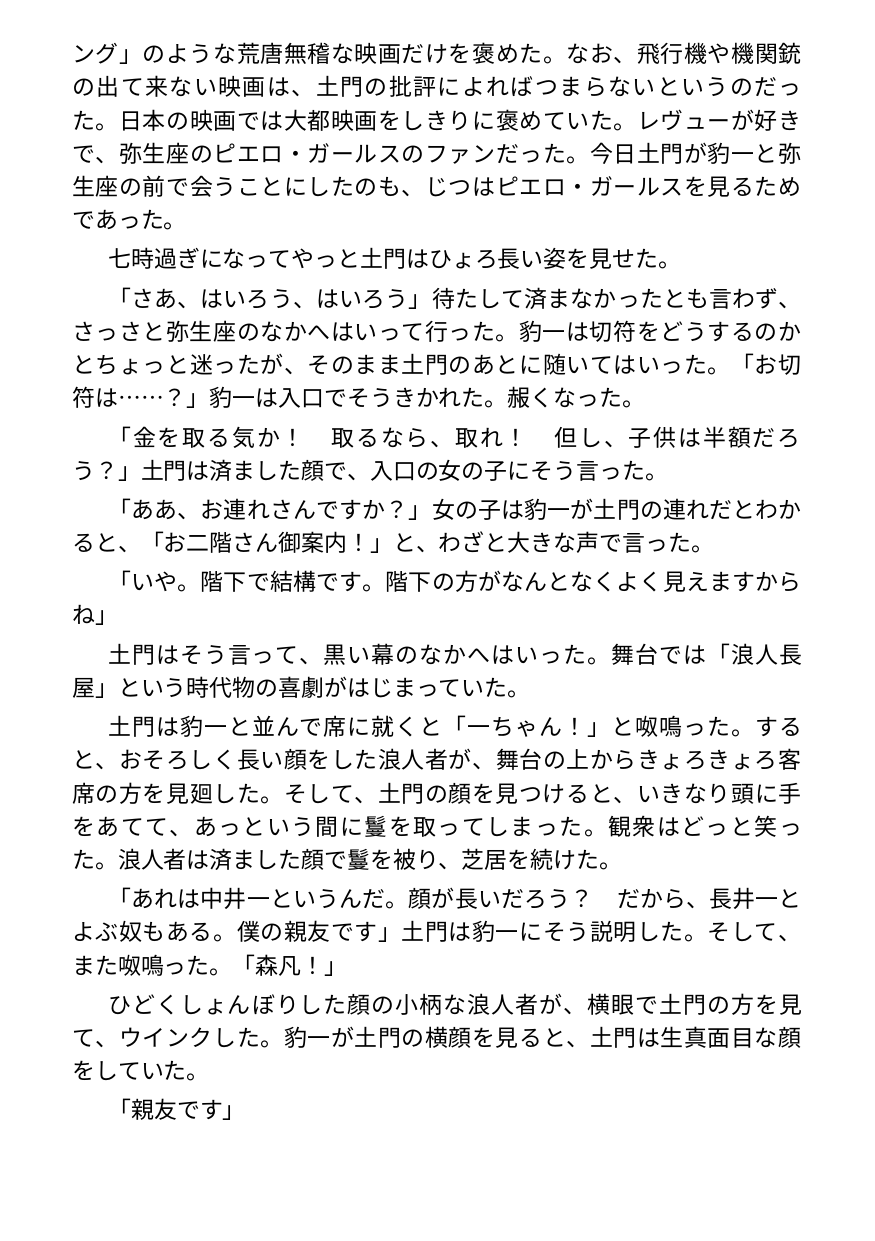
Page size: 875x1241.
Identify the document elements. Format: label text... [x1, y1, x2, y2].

text 「さあ、はいろう、はいろう」待たして済まなかったとも言わず、さっさと弥生座のなかへはいって行った。豹一は切符をどうするのかとちょっと迷ったが、そのまま土門のあとに随いてはいった。「お切符は……？」豹一は入口でそうきかれた。赧くなった。 [72, 281, 802, 413]
text ング」のような荒唐無稽な映画だけを褒めた。なお、飛行機や機関銃の出て来ない映画は、土門の批評によればつまらないというのだった。日本の映画では大都映画をしきりに褒めていた。レヴューが好きで、弥生座のピエロ・ガールスのファンだった。今日土門が豹一と弥生座の前で会うことにしたのも、じつはピエロ・ガールスを見るためであった。 [72, 36, 802, 235]
text 「あれは中井一というんだ。顔が長いだろう？ だから、長井一とよぶ奴もある。僕の親友です」土門は豹一にそう説明した。そして、また呶鳴った。「森凡！」 [72, 881, 802, 981]
text 土門は豹一と並んで席に就くと「一ちゃん！」と呶鳴った。すると、おそろしく長い顔をした浪人者が、舞台の上からきょろきょろ客席の方を見廻した。そして、土門の顔を見つけると、いきなり頭に手をあてて、あっという間に鬘を取ってしまった。観衆はどっと笑った。浪人者は済ました顔で鬘を被り、芝居を続けた。 [72, 709, 802, 875]
text 「いや。階下で結構です。階下の方がなんとなくよく見えますからね」 [72, 564, 802, 631]
text 「ああ、お連れさんですか？」女の子は豹一が土門の連れだとわかると、「お二階さん御案内！」と、わざと大きな声で言った。 [72, 492, 802, 558]
text 土門はそう言って、黒い幕のなかへはいった。舞台では「浪人長屋」という時代物の喜劇がはじまっていた。 [72, 637, 802, 703]
text 七時過ぎになってやっと土門はひょろ長い姿を見せた。 [72, 241, 802, 274]
text ひどくしょんぼりした顔の小柄な浪人者が、横眼で土門の方を見て、ウインクした。豹一が土門の横顔を見ると、土門は生真面目な顔をしていた。 [72, 987, 802, 1086]
text 「親友です」 [72, 1092, 802, 1126]
text 「金を取る気か！ 取るなら、取れ！ 但し、子供は半額だろう？」土門は済ました顔で、入口の女の子にそう言った。 [72, 419, 802, 486]
